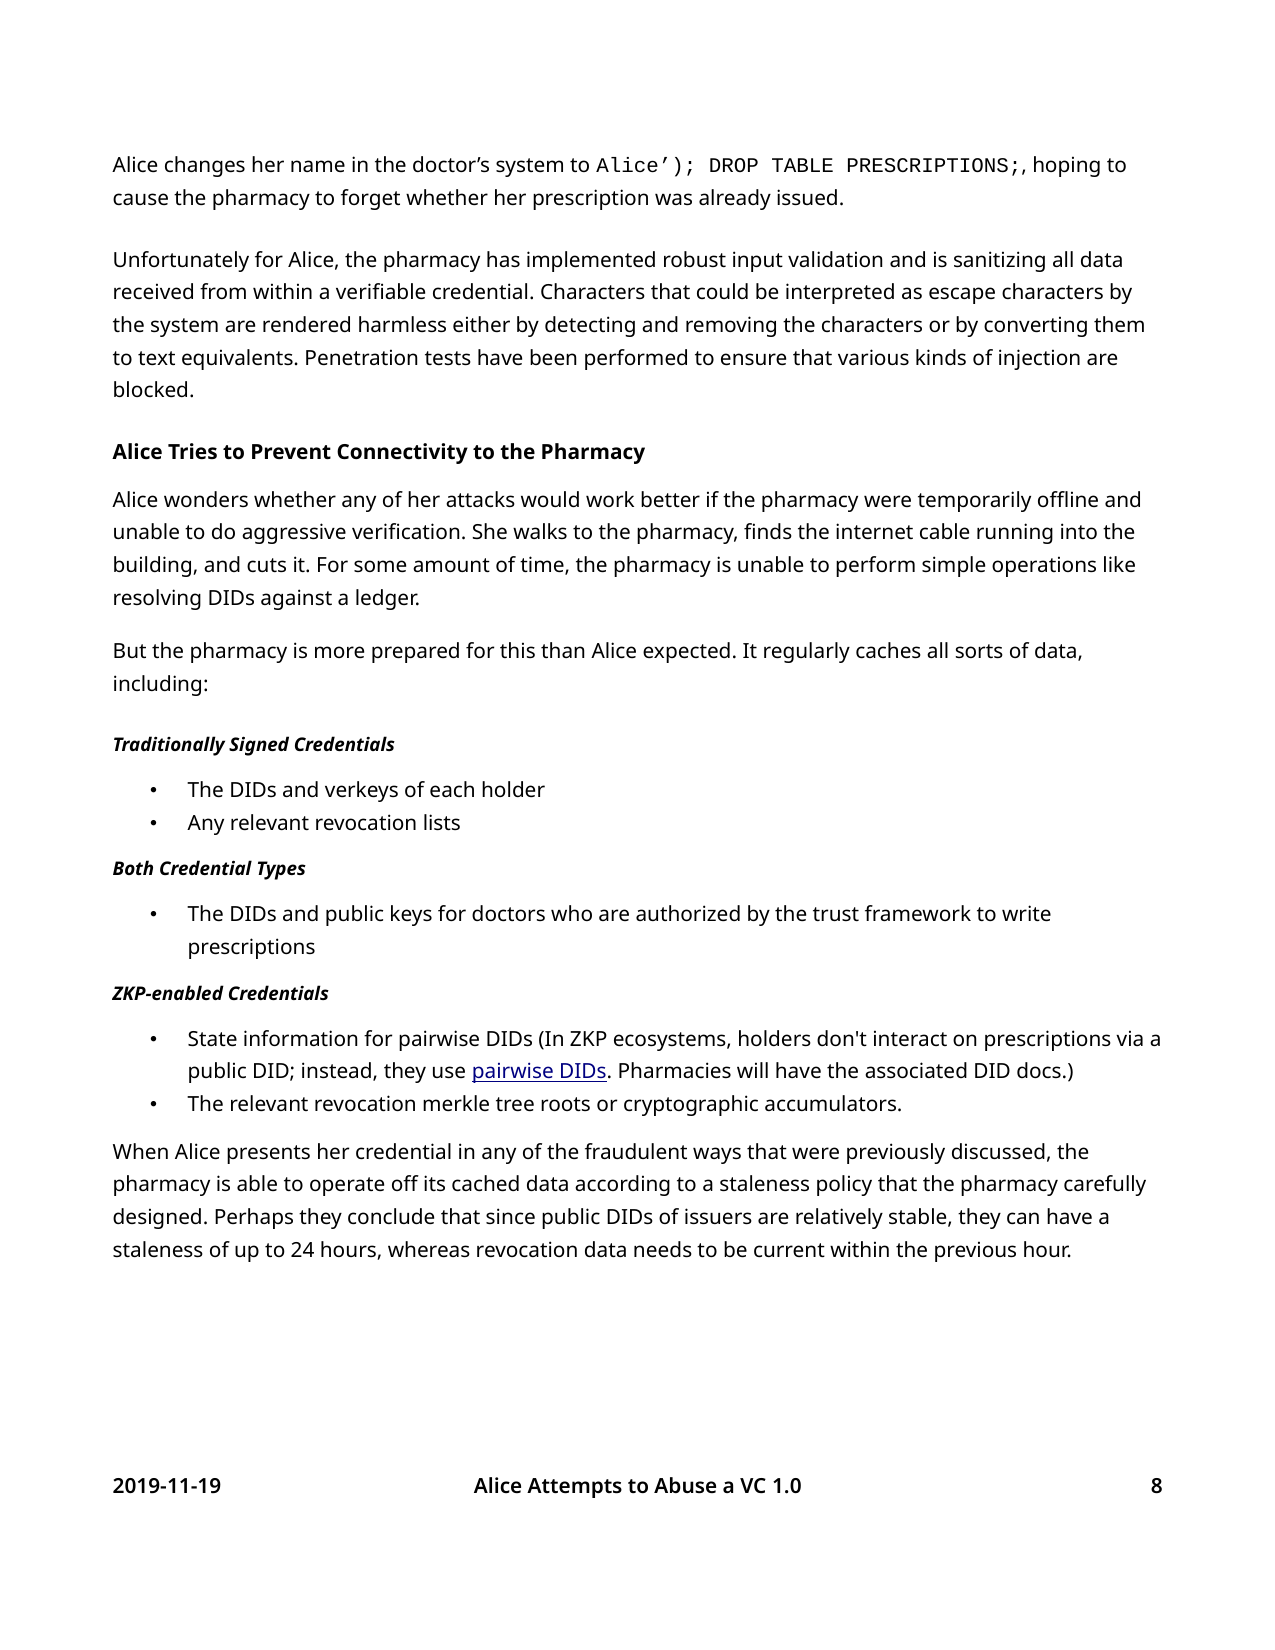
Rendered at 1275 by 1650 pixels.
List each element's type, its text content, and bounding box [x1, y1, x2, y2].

list The DIDs and verkeys of each holder [150, 775, 1162, 803]
list State information for pairwise DIDs (In ZKP ecosystems, holders don't interact on prescriptions via a public DID; instead, they use pairwise DIDs. Pharmacies will have the associated DID docs.) [150, 1024, 1162, 1085]
list Any relevant revocation lists [150, 808, 1162, 836]
subtitle ZKP-enabled Credentials [112, 980, 1162, 1005]
list The relevant revocation merkle tree roots or cryptographic accumulators. [150, 1089, 1162, 1118]
text Unfortunately for Alice, the pharmacy has implemented robust input validation and is sanitizing all data received from within a verifiable credential. Characters that could be interpreted as escape characters by the system are rendered harmless either by detecting and removing the characters or by converting them to text equivalents. Penetration tests have been performed to ensure that various kinds of injection are blocked. [112, 245, 1162, 404]
subtitle Alice Tries to Prevent Connectivity to the Pharmacy [112, 437, 1162, 466]
subtitle Both Credential Types [112, 855, 1162, 881]
text Alice wonders whether any of her attacks would work better if the pharmacy were temporarily offline and unable to do aggressive verification. She walks to the pharmacy, finds the internet cable running into the building, and cuts it. For some amount of time, the pharmacy is unable to perform simple operations like resolving DIDs against a ledger. [112, 485, 1162, 611]
text Alice changes her name in the doctor’s system to Alice’); DROP TABLE PRESCRIPTIONS;, hoping to cause the pharmacy to forget whether her prescription was already issued. [112, 150, 1162, 211]
subtitle Traditionally Signed Credentials [112, 731, 1162, 756]
text When Alice presents her credential in any of the fraudulent ways that were previously discussed, the pharmacy is able to operate off its cached data according to a staleness policy that the pharmacy carefully designed. Perhaps they conclude that since public DIDs of issuers are relatively stable, they can have a staleness of up to 24 hours, whereas revocation data needs to be current within the previous hour. [112, 1137, 1162, 1263]
list The DIDs and public keys for doctors who are authorized by the trust framework to write prescriptions [150, 899, 1162, 961]
text But the pharmacy is more prepared for this than Alice expected. It regularly caches all sorts of data, including: [112, 636, 1162, 697]
